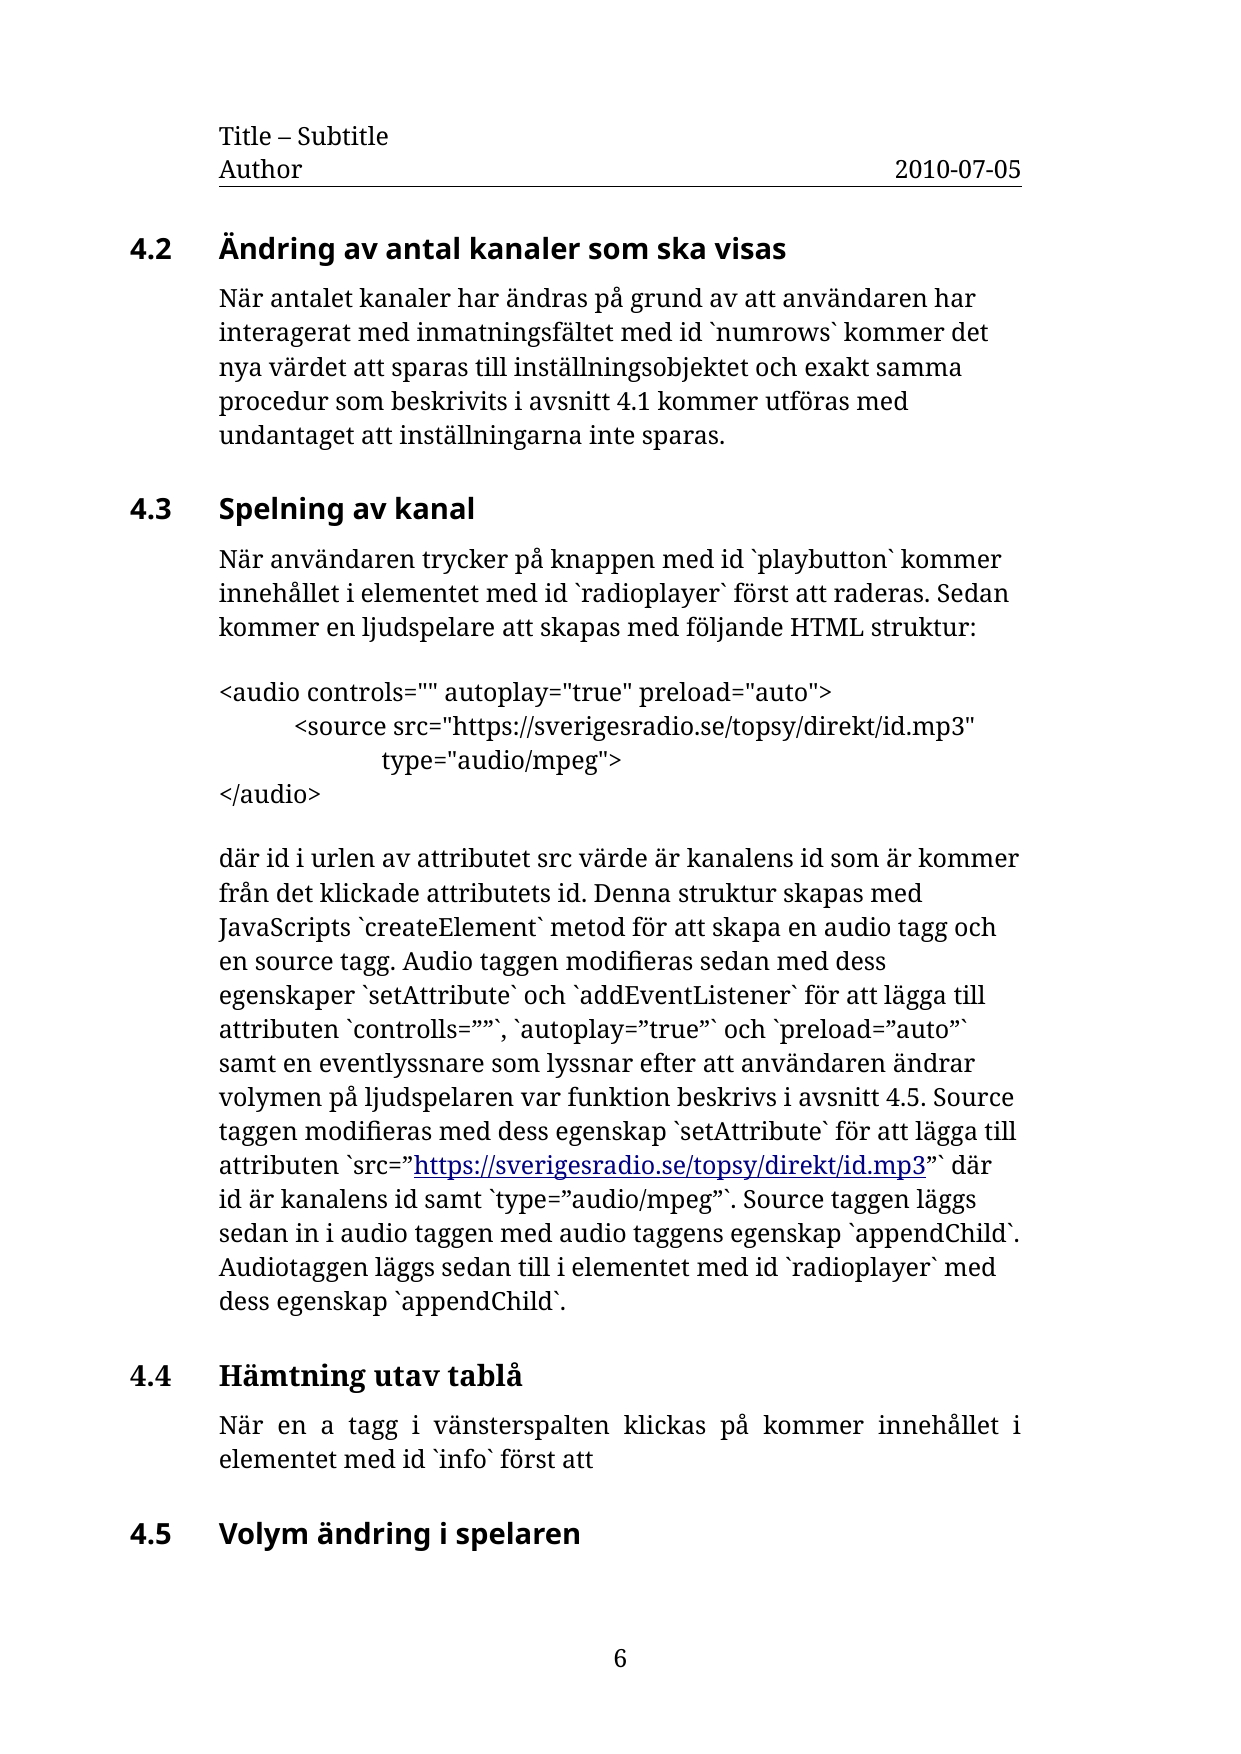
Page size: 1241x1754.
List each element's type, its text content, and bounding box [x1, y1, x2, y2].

text När användaren trycker på knappen med id `playbutton` kommer innehållet i elementet med id `radioplayer` först att raderas. Sedan kommer en ljudspelare att skapas med följande HTML struktur: [218, 541, 1022, 643]
subtitle Spelning av kanal [130, 488, 1022, 528]
text <audio controls="" autoplay="true" preload="auto"> <source src="https://sverigesradio.se/topsy/direkt/id.mp3" type="audio/mpeg"> </audio> [218, 674, 1022, 810]
subtitle Hämtning utav tablå [130, 1355, 1022, 1395]
subtitle Volym ändring i spelaren [130, 1513, 1022, 1553]
text När en a tagg i vänsterspalten klickas på kommer innehållet i elementet med id `info` först att [218, 1408, 1022, 1476]
text När antalet kanaler har ändras på grund av att användaren har interagerat med inmatningsfältet med id `numrows` kommer det nya värdet att sparas till inställningsobjektet och exakt samma procedur som beskrivits i avsnitt 4.1 kommer utföras med undantaget att inställningarna inte sparas. [218, 281, 1022, 451]
text där id i urlen av attributet src värde är kanalens id som är kommer från det klickade attributets id. Denna struktur skapas med JavaScripts `createElement` metod för att skapa en audio tagg och en source tagg. Audio taggen modifieras sedan med dess egenskaper `setAttribute` och `addEventListener` för att lägga till attributen `controlls=””`, `autoplay=”true”` och `preload=”auto”` samt en eventlyssnare som lyssnar efter att användaren ändrar volymen på ljudspelaren var funktion beskrivs i avsnitt 4.5. Source taggen modifieras med dess egenskap `setAttribute` för att lägga till attributen `src=”https://sverigesradio.se/topsy/direkt/id.mp3”` där id är kanalens id samt `type=”audio/mpeg”`. Source taggen läggs sedan in i audio taggen med audio taggens egenskap `appendChild`. Audiotaggen läggs sedan till i elementet med id `radioplayer` med dess egenskap `appendChild`. [218, 841, 1022, 1318]
subtitle Ändring av antal kanaler som ska visas [130, 228, 1022, 268]
